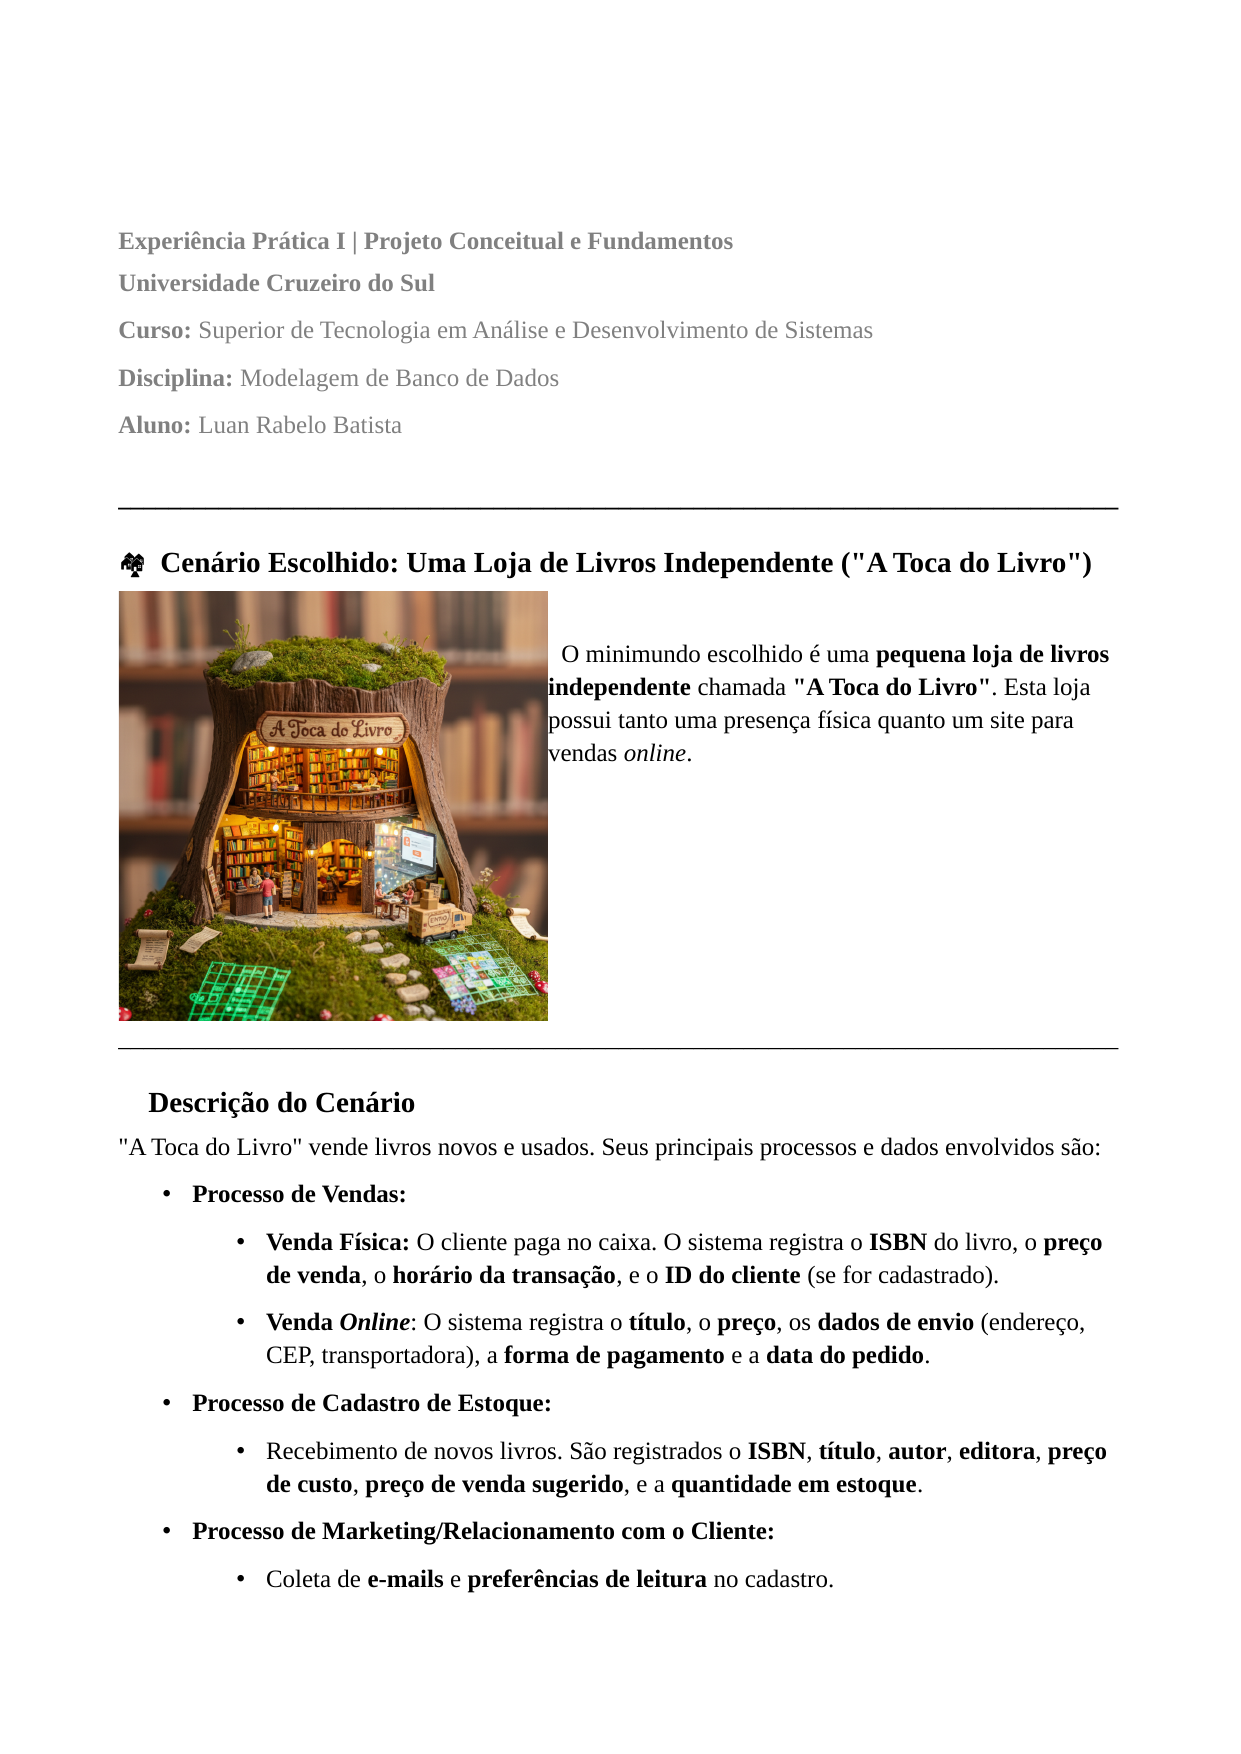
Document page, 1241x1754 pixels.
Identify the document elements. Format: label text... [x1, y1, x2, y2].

subtitle Experiência Prática I | Projeto Conceitual e Fundamentos [118, 226, 1122, 255]
text "A Toca do Livro" vende livros novos e usados. Seus principais processos e dados envolvidos são: [118, 1132, 1122, 1160]
list Processo de Vendas: [162, 1179, 1122, 1208]
list Processo de Cadastro de Estoque: [162, 1388, 1122, 1417]
list Recebimento de novos livros. São registrados o ISBN, título, autor, editora, preço de custo, preço de venda sugerido, e a quantidade em estoque. [236, 1436, 1122, 1497]
text ________________________________________________________________________________ [118, 1023, 1122, 1052]
text Universidade Cruzeiro do Sul [118, 268, 1122, 296]
text Disciplina: Modelagem de Banco de Dados [118, 363, 1122, 392]
list Venda Online: O sistema registra o título, o preço, os dados de envio (endereço, CEP, transportadora), a forma de pagamento e a data do pedido. [236, 1307, 1122, 1369]
picture [118, 591, 548, 1021]
subtitle 🏘️ Cenário Escolhido: Uma Loja de Livros Independente ("A Toca do Livro") [118, 545, 1122, 579]
list Coleta de e-mails e preferências de leitura no cadastro. [236, 1564, 1122, 1593]
list Venda Física: O cliente paga no caixa. O sistema registra o ISBN do livro, o preço de venda, o horário da transação, e o ID do cliente (se for cadastrado). [236, 1227, 1122, 1289]
subtitle 📝 Descrição do Cenário [118, 1086, 1122, 1119]
subtitle ________________________________________________________________________________ [118, 483, 1122, 512]
text O minimundo escolhido é uma pequena loja de livros independente chamada "A Toca do Livro". Esta loja possui tanto uma presença física quanto um site para vendas online. [548, 639, 1122, 767]
text Aluno: Luan Rabelo Batista [118, 410, 1122, 439]
list Processo de Marketing/Relacionamento com o Cliente: [162, 1516, 1122, 1545]
text Curso: Superior de Tecnologia em Análise e Desenvolvimento de Sistemas [118, 315, 1122, 344]
